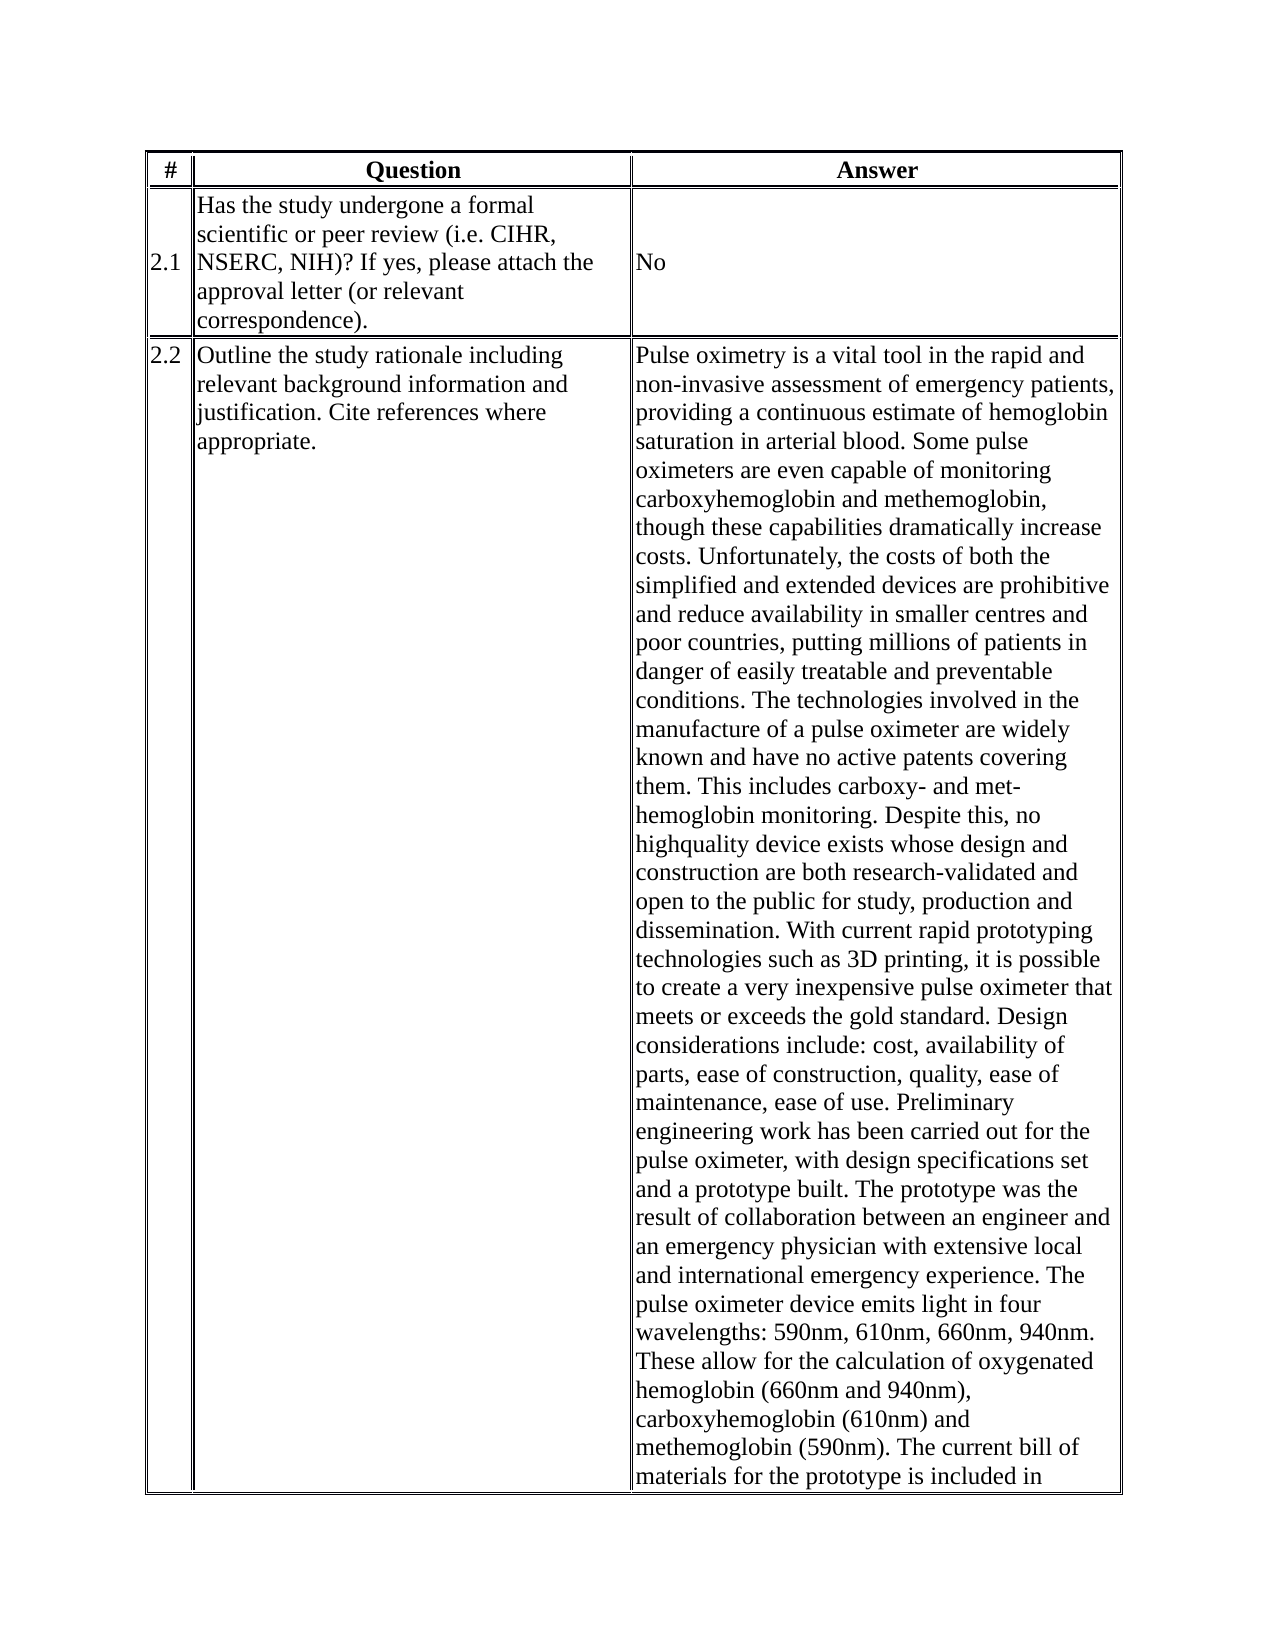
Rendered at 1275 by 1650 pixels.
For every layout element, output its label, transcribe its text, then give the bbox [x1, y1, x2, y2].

table_cell Has the study undergone a formal scientific or peer review (i.e. CIHR, NSERC, NIH)? If yes, please attach the approval letter (or relevant correspondence). [195, 189, 630, 335]
table_header Question [193, 153, 631, 185]
table_cell Outline the study rationale including relevant background information and justification. Cite references where appropriate. [193, 339, 631, 1492]
table_header Answer [631, 153, 1120, 185]
table_cell Pulse oximetry is a vital tool in the rapid and non-invasive assessment of emergency patients, providing a continuous estimate of hemoglobin saturation in arterial blood. Some pulse oximeters are even capable of monitoring carboxyhemoglobin and methemoglobin, though these capabilities dramatically increase costs. Unfortunately, the costs of both the simplified and extended devices are prohibitive and reduce availability in smaller centres and poor countries, putting millions of patients in danger of easily treatable and preventable conditions. The technologies involved in the manufacture of a pulse oximeter are widely known and have no active patents covering them. This includes carboxy- and met-hemoglobin monitoring. Despite this, no highquality device exists whose design and construction are both research-validated and open to the public for study, production and dissemination. With current rapid prototyping technologies such as 3D printing, it is possible to create a very inexpensive pulse oximeter that meets or exceeds the gold standard. Design considerations include: cost, availability of parts, ease of construction, quality, ease of maintenance, ease of use. Preliminary engineering work has been carried out for the pulse oximeter, with design specifications set and a prototype built. The prototype was the result of collaboration between an engineer and an emergency physician with extensive local and international emergency experience. The pulse oximeter device emits light in four wavelengths: 590nm, 610nm, 660nm, 940nm. These allow for the calculation of oxygenated hemoglobin (660nm and 940nm), carboxyhemoglobin (610nm) and methemoglobin (590nm). The current bill of materials for the prototype is included in [631, 335, 1120, 1492]
table_cell No [633, 185, 1120, 335]
table_header # [148, 152, 193, 185]
table_cell 2.1 [148, 185, 191, 335]
table_cell 2.2 [148, 335, 193, 1492]
